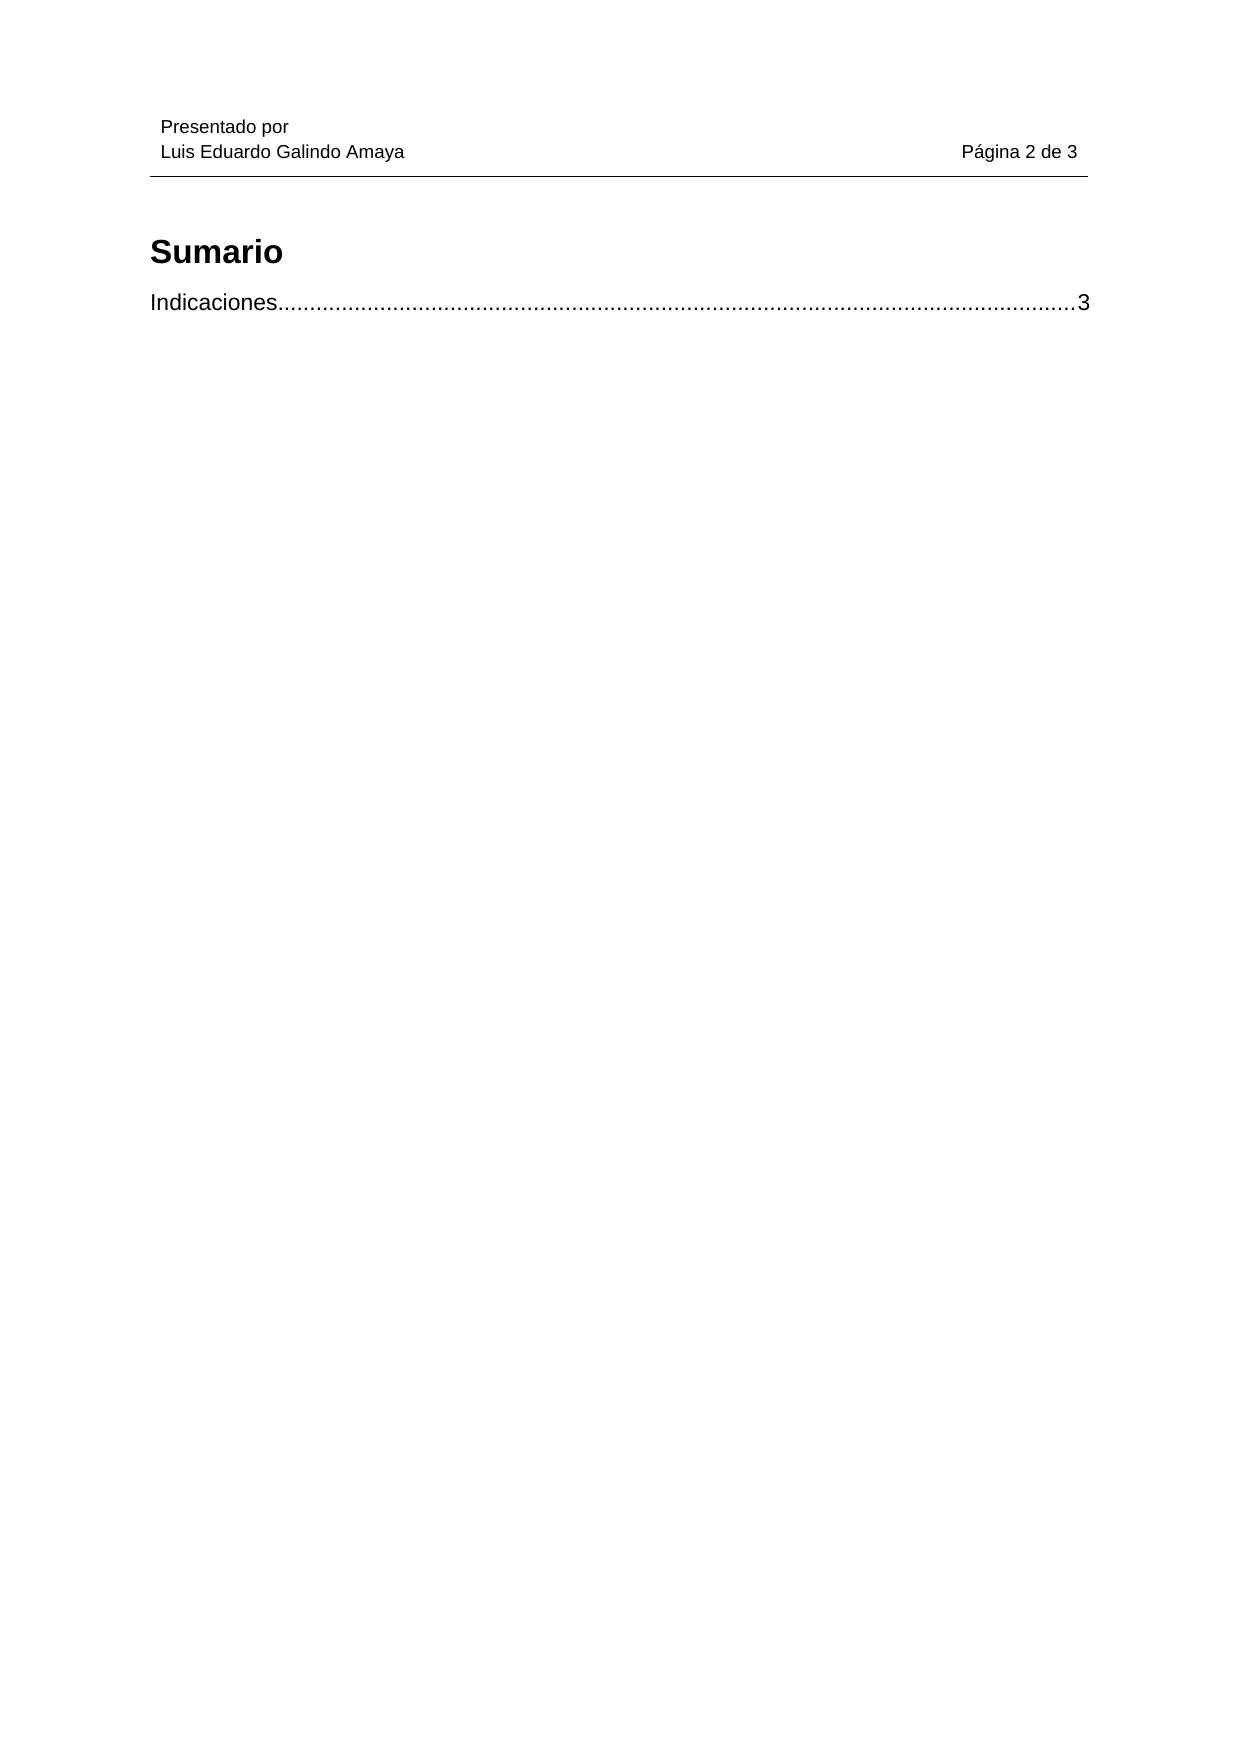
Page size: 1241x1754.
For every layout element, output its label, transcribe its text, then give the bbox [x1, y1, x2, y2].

subtitle Sumario [150, 232, 1090, 270]
text Indicaciones 3 [150, 288, 1090, 315]
